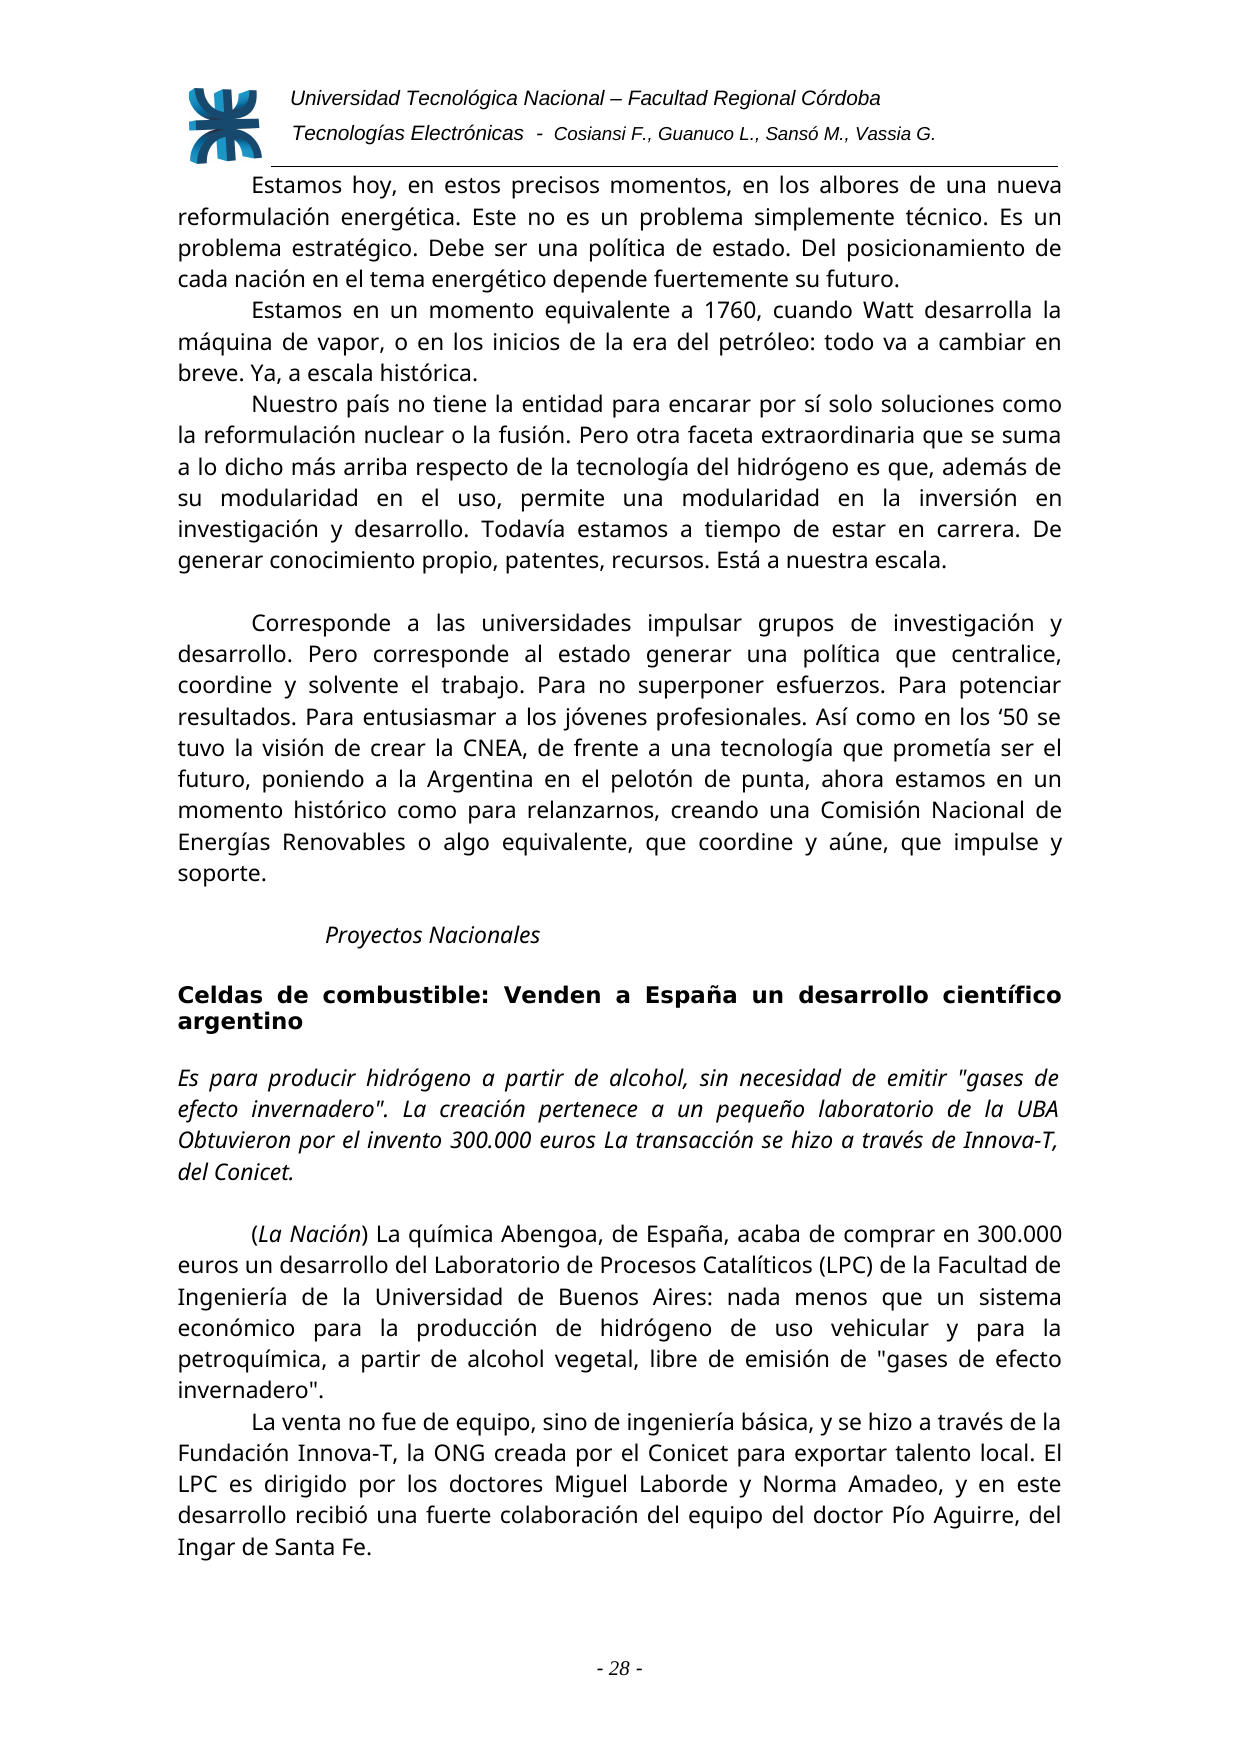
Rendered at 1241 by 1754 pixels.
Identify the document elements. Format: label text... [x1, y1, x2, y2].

text Proyectos Nacionales [177, 919, 1063, 951]
text Es para producir hidrógeno a partir de alcohol, sin necesidad de emitir "gases de efecto invernadero". La creación pertenece a un pequeño laboratorio de la UBA Obtuvieron por el invento 300.000 euros La transacción se hizo a través de Innova-T, del Conicet. [177, 1062, 1063, 1187]
text (La Nación) La química Abengoa, de España, acaba de comprar en 300.000 euros un desarrollo del Laboratorio de Procesos Catalíticos (LPC) de la Facultad de Ingeniería de la Universidad de Buenos Aires: nada menos que un sistema económico para la producción de hidrógeno de uso vehicular y para la petroquímica, a partir de alcohol vegetal, libre de emisión de "gases de efecto invernadero". [177, 1218, 1063, 1406]
text La venta no fue de equipo, sino de ingeniería básica, y se hizo a través de la Fundación Innova-T, la ONG creada por el Conicet para exportar talento local. El LPC es dirigido por los doctores Miguel Laborde y Norma Amadeo, y en este desarrollo recibió una fuerte colaboración del equipo del doctor Pío Aguirre, del Ingar de Santa Fe. [177, 1406, 1063, 1562]
text Celdas de combustible: Venden a España un desarrollo científico argentino [177, 982, 1063, 1035]
text Nuestro país no tiene la entidad para encarar por sí solo soluciones como la reformulación nuclear o la fusión. Pero otra faceta extraordinaria que se suma a lo dicho más arriba respecto de la tecnología del hidrógeno es que, además de su modularidad en el uso, permite una modularidad en la inversión en investigación y desarrollo. Todavía estamos a tiempo de estar en carrera. De generar conocimiento propio, patentes, recursos. Está a nuestra escala. [177, 388, 1063, 576]
text Estamos en un momento equivalente a 1760, cuando Watt desarrolla la máquina de vapor, o en los inicios de la era del petróleo: todo va a cambiar en breve. Ya, a escala histórica. [177, 294, 1063, 388]
picture [188, 88, 262, 164]
text Estamos hoy, en estos precisos momentos, en los albores de una nueva reformulación energética. Este no es un problema simplemente técnico. Es un problema estratégico. Debe ser una política de estado. Del posicionamiento de cada nación en el tema energético depende fuertemente su futuro. [177, 169, 1063, 294]
text Corresponde a las universidades impulsar grupos de investigación y desarrollo. Pero corresponde al estado generar una política que centralice, coordine y solvente el trabajo. Para no superponer esfuerzos. Para potenciar resultados. Para entusiasmar a los jóvenes profesionales. Así como en los ‘50 se tuvo la visión de crear la CNEA, de frente a una tecnología que prometía ser el futuro, poniendo a la Argentina en el pelotón de punta, ahora estamos en un momento histórico como para relanzarnos, creando una Comisión Nacional de Energías Renovables o algo equivalente, que coordine y aúne, que impulse y soporte. [177, 607, 1063, 888]
